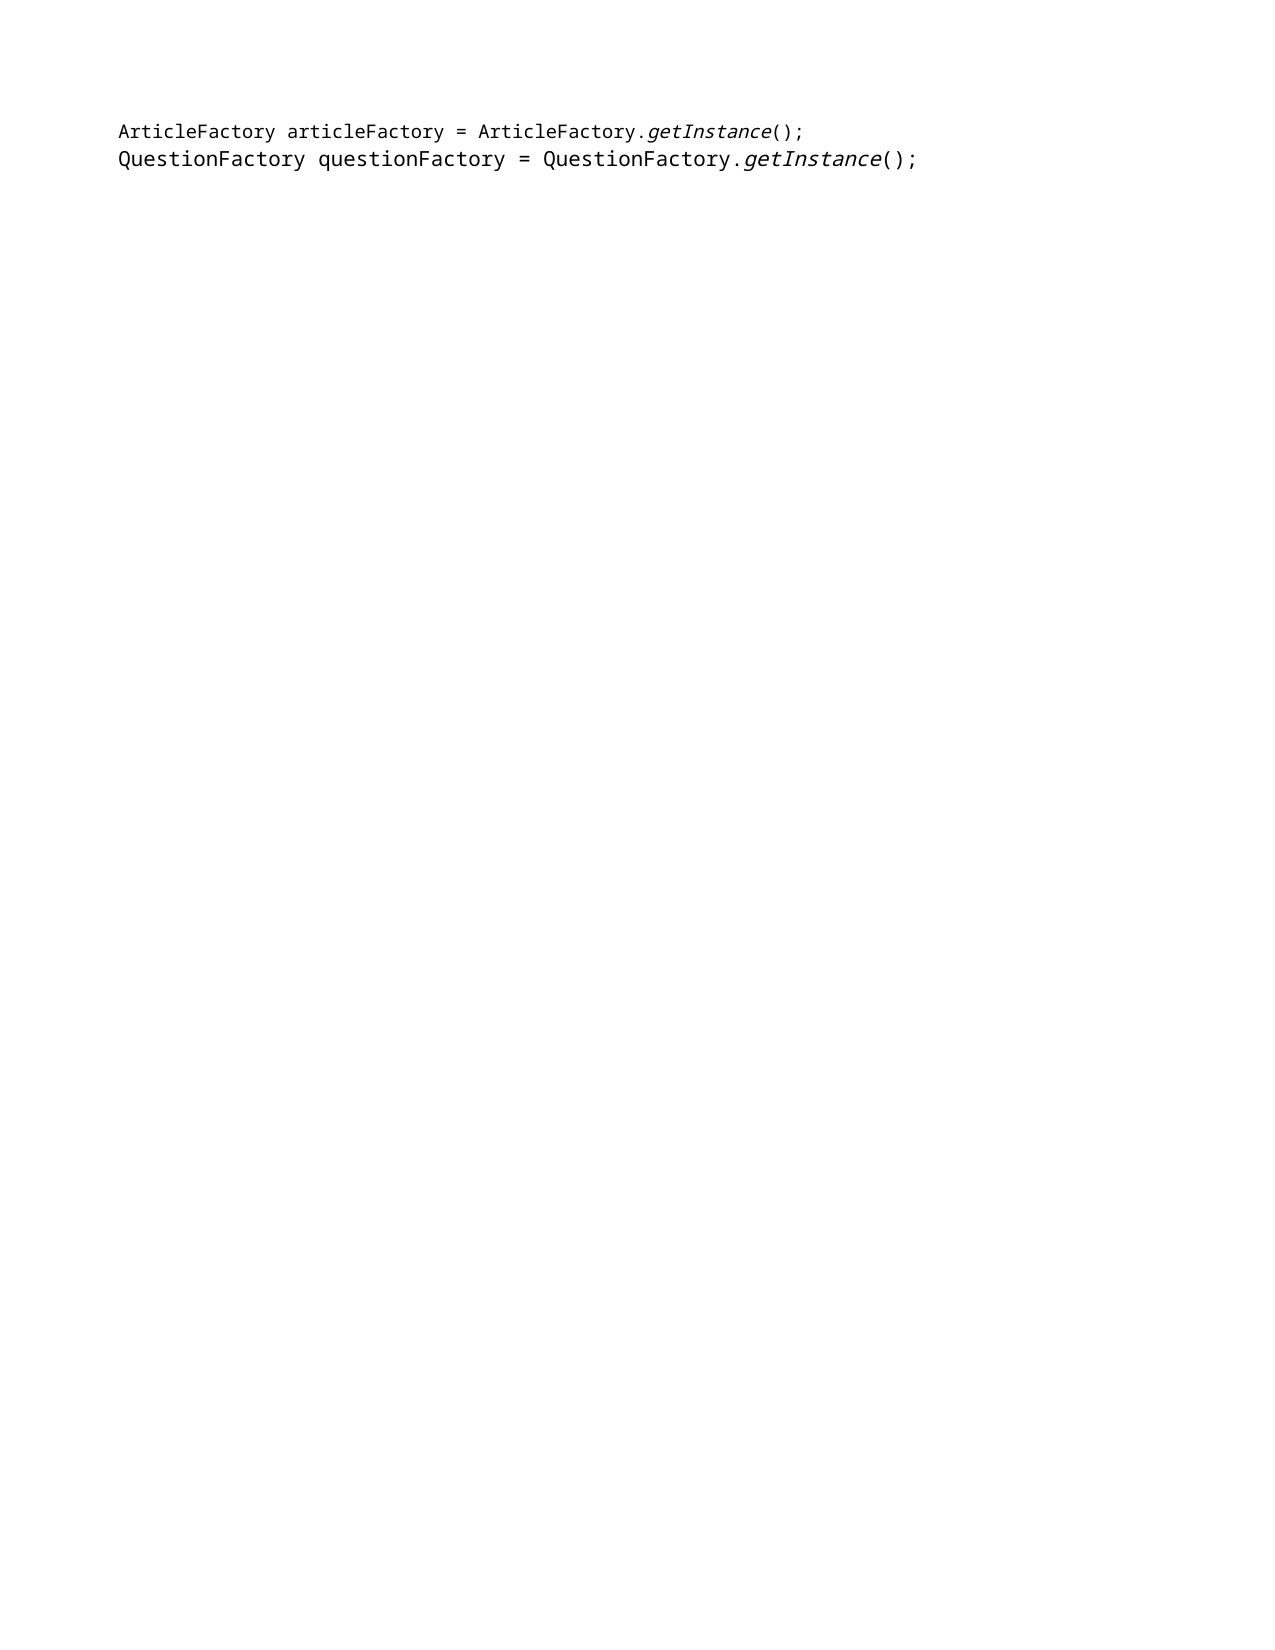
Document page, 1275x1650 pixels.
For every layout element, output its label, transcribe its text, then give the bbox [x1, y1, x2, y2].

text ArticleFactory articleFactory = ArticleFactory.getInstance(); [118, 118, 1157, 144]
text QuestionFactory questionFactory = QuestionFactory.getInstance(); [118, 144, 1157, 172]
